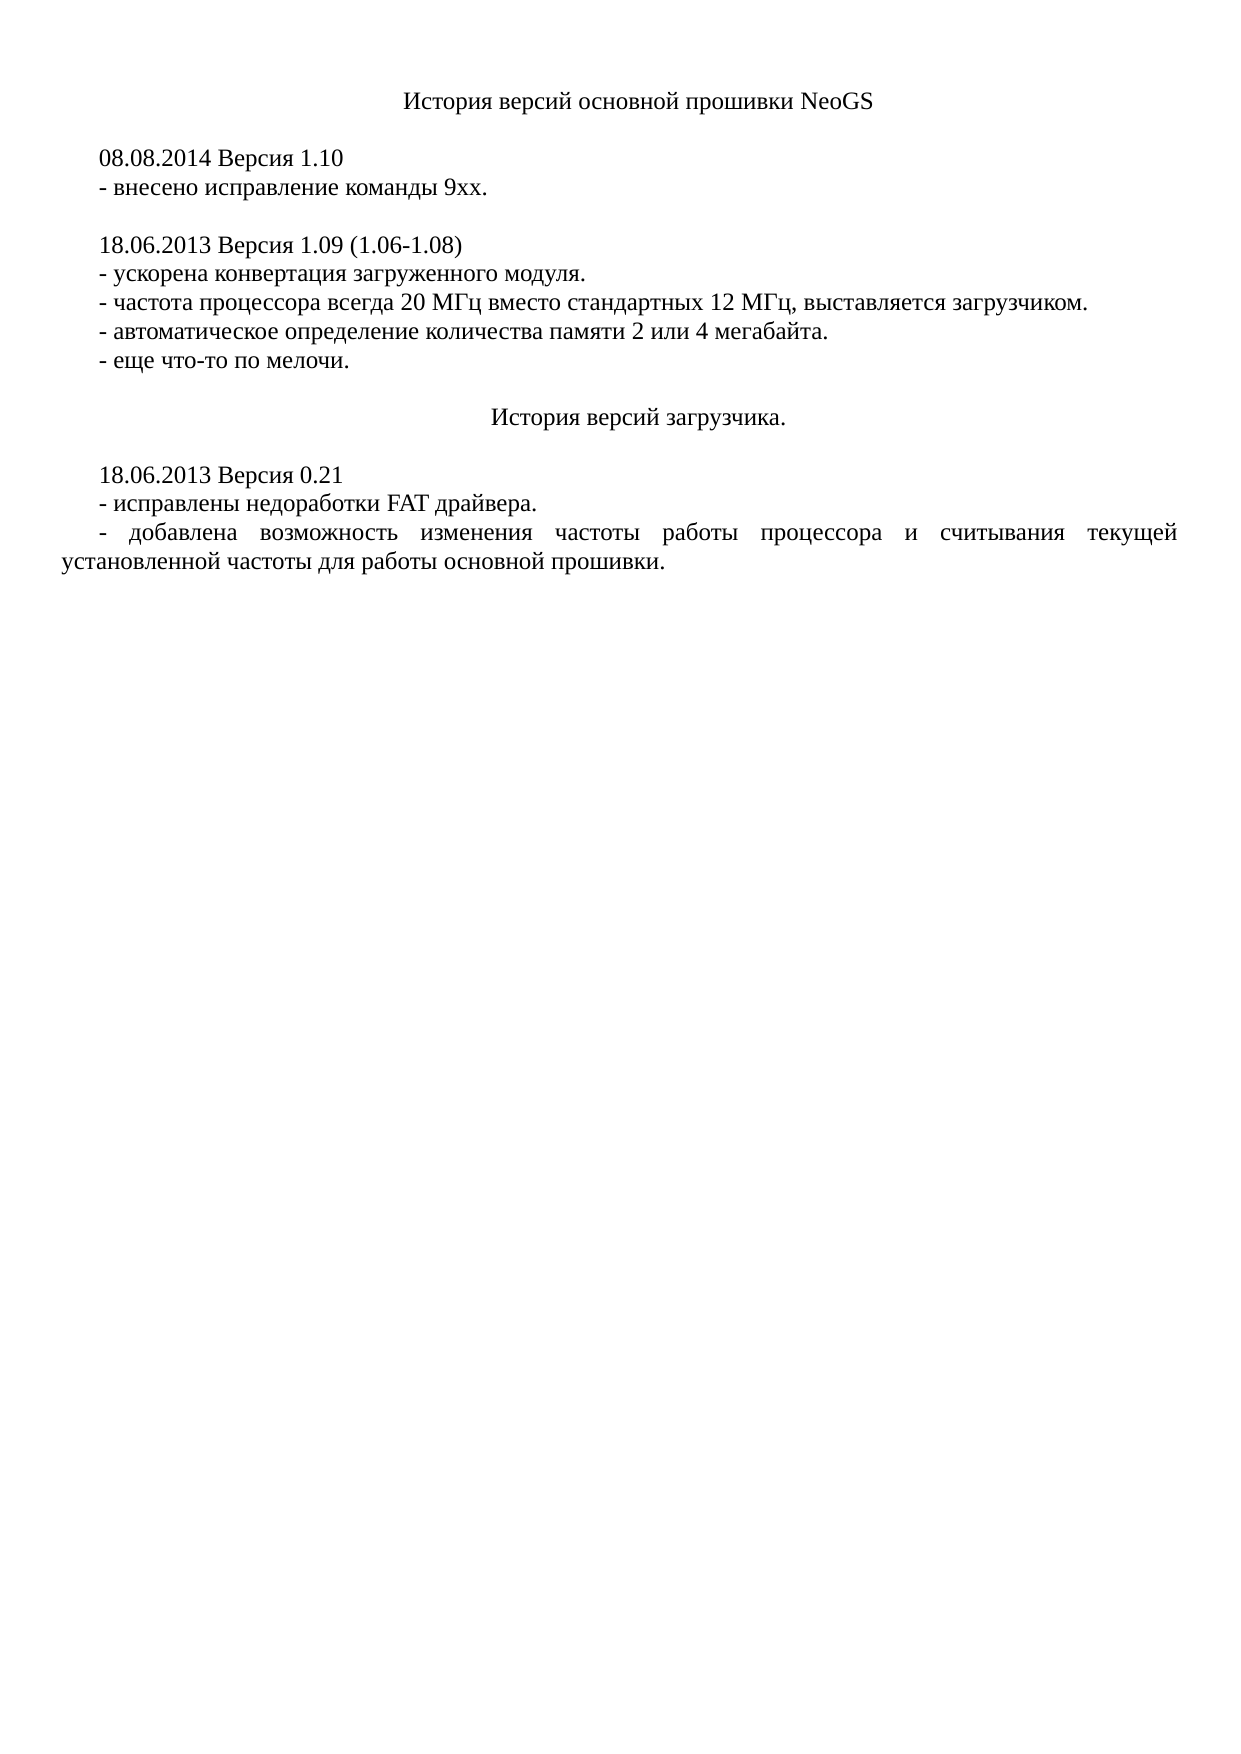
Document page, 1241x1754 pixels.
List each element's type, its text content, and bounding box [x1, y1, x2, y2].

text - частота процессора всегда 20 МГц вместо стандартных 12 МГц, выставляется загрузчиком. [61, 287, 1178, 316]
text 08.08.2014 Версия 1.10 [61, 143, 1178, 172]
text История версий основной прошивки NeoGS [61, 86, 1178, 115]
text 18.06.2013 Версия 0.21 [61, 460, 1178, 488]
text - добавлена возможность изменения частоты работы процессора и считывания текущей установленной частоты для работы основной прошивки. [61, 517, 1178, 575]
text - внесено исправление команды 9xx. [61, 172, 1178, 201]
text - исправлены недоработки FAT драйвера. [61, 488, 1178, 517]
text - ускорена конвертация загруженного модуля. [61, 258, 1178, 287]
text - автоматическое определение количества памяти 2 или 4 мегабайта. [61, 316, 1178, 345]
text История версий загрузчика. [61, 402, 1178, 431]
text - еще что-то по мелочи. [61, 345, 1178, 373]
text 18.06.2013 Версия 1.09 (1.06-1.08) [61, 230, 1178, 258]
